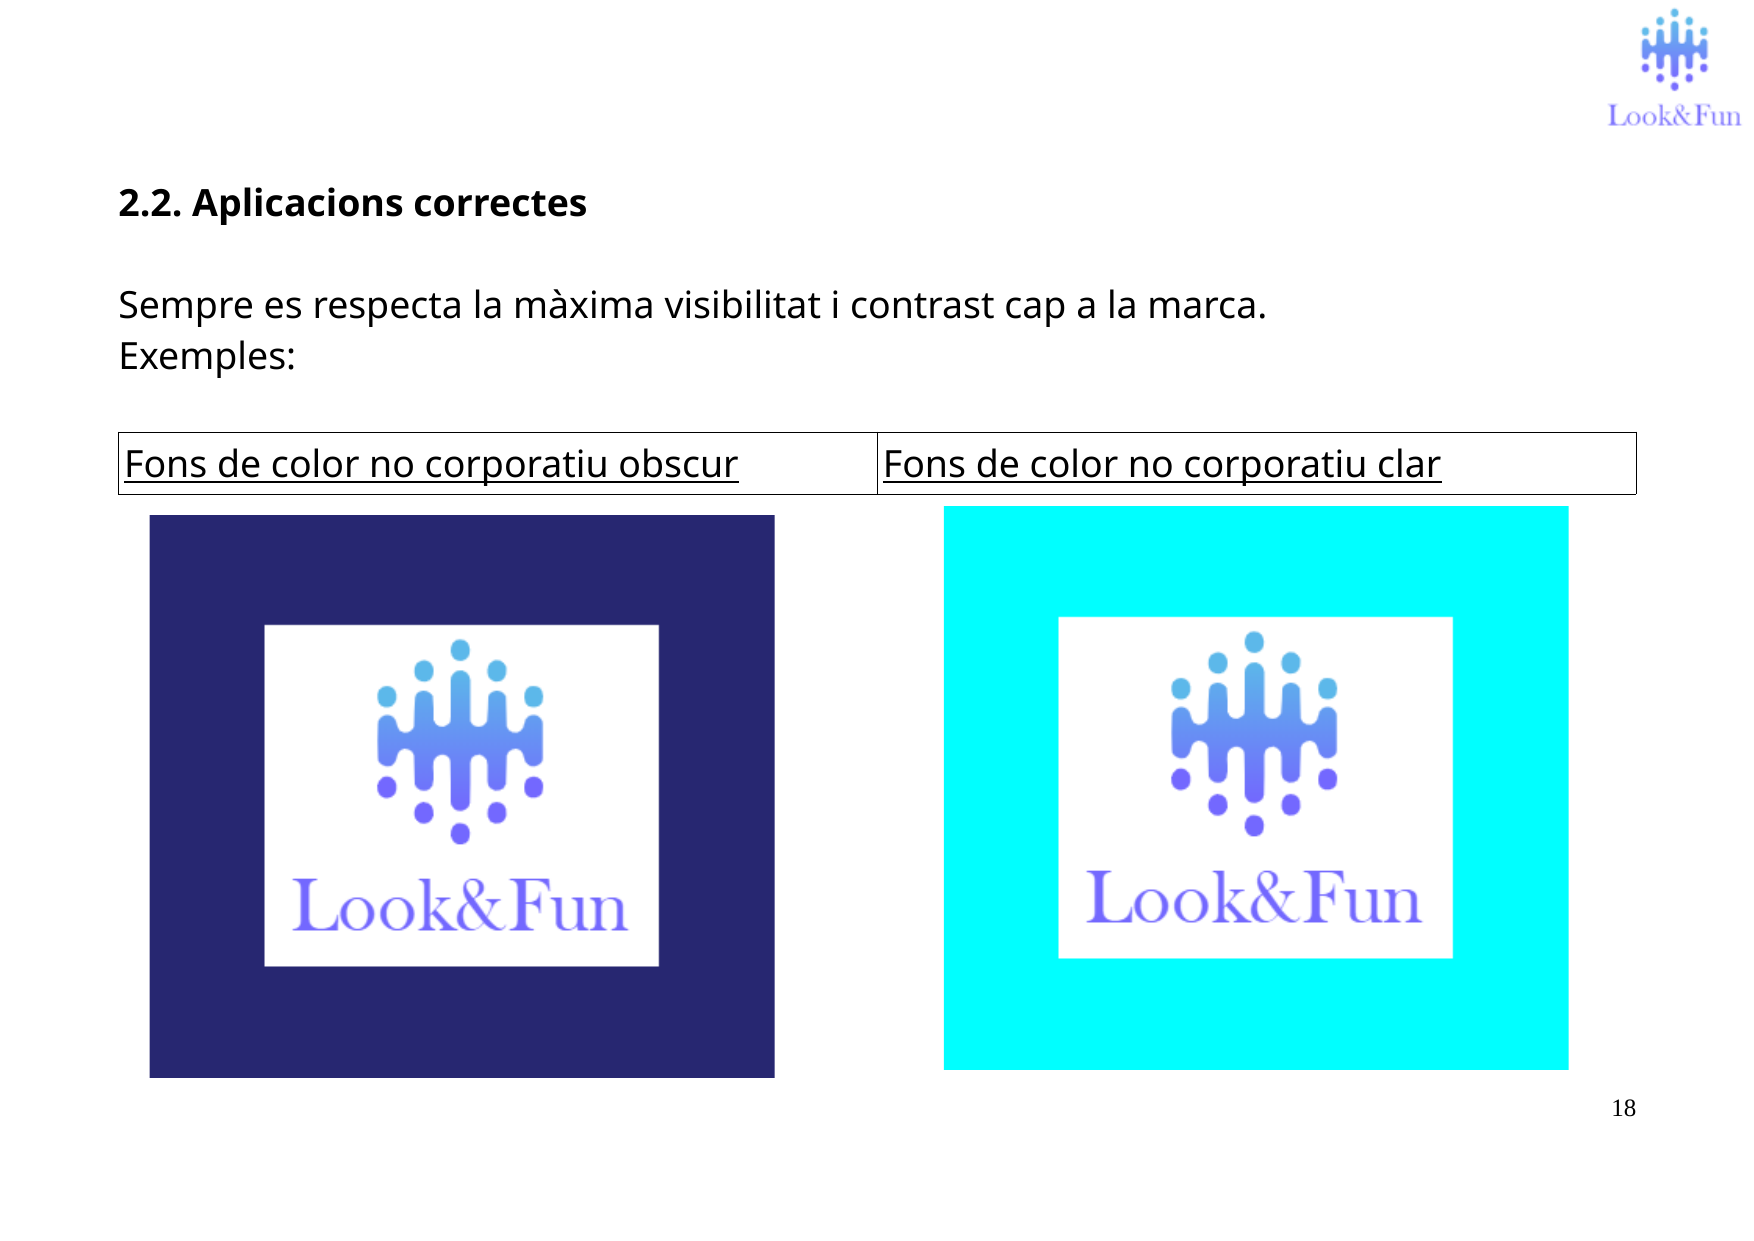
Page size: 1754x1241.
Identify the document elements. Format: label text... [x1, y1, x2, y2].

picture [1597, 4, 1754, 140]
picture [943, 506, 1569, 1070]
table_header Fons de color no corporatiu clar [878, 433, 1636, 494]
table_header Fons de color no corporatiu obscur [119, 433, 877, 494]
text Exemples: [118, 329, 1636, 381]
text 2.2. Aplicacions correctes [118, 176, 1636, 227]
text Sempre es respecta la màxima visibilitat i contrast cap a la marca. [118, 278, 1636, 329]
picture [149, 515, 775, 1078]
